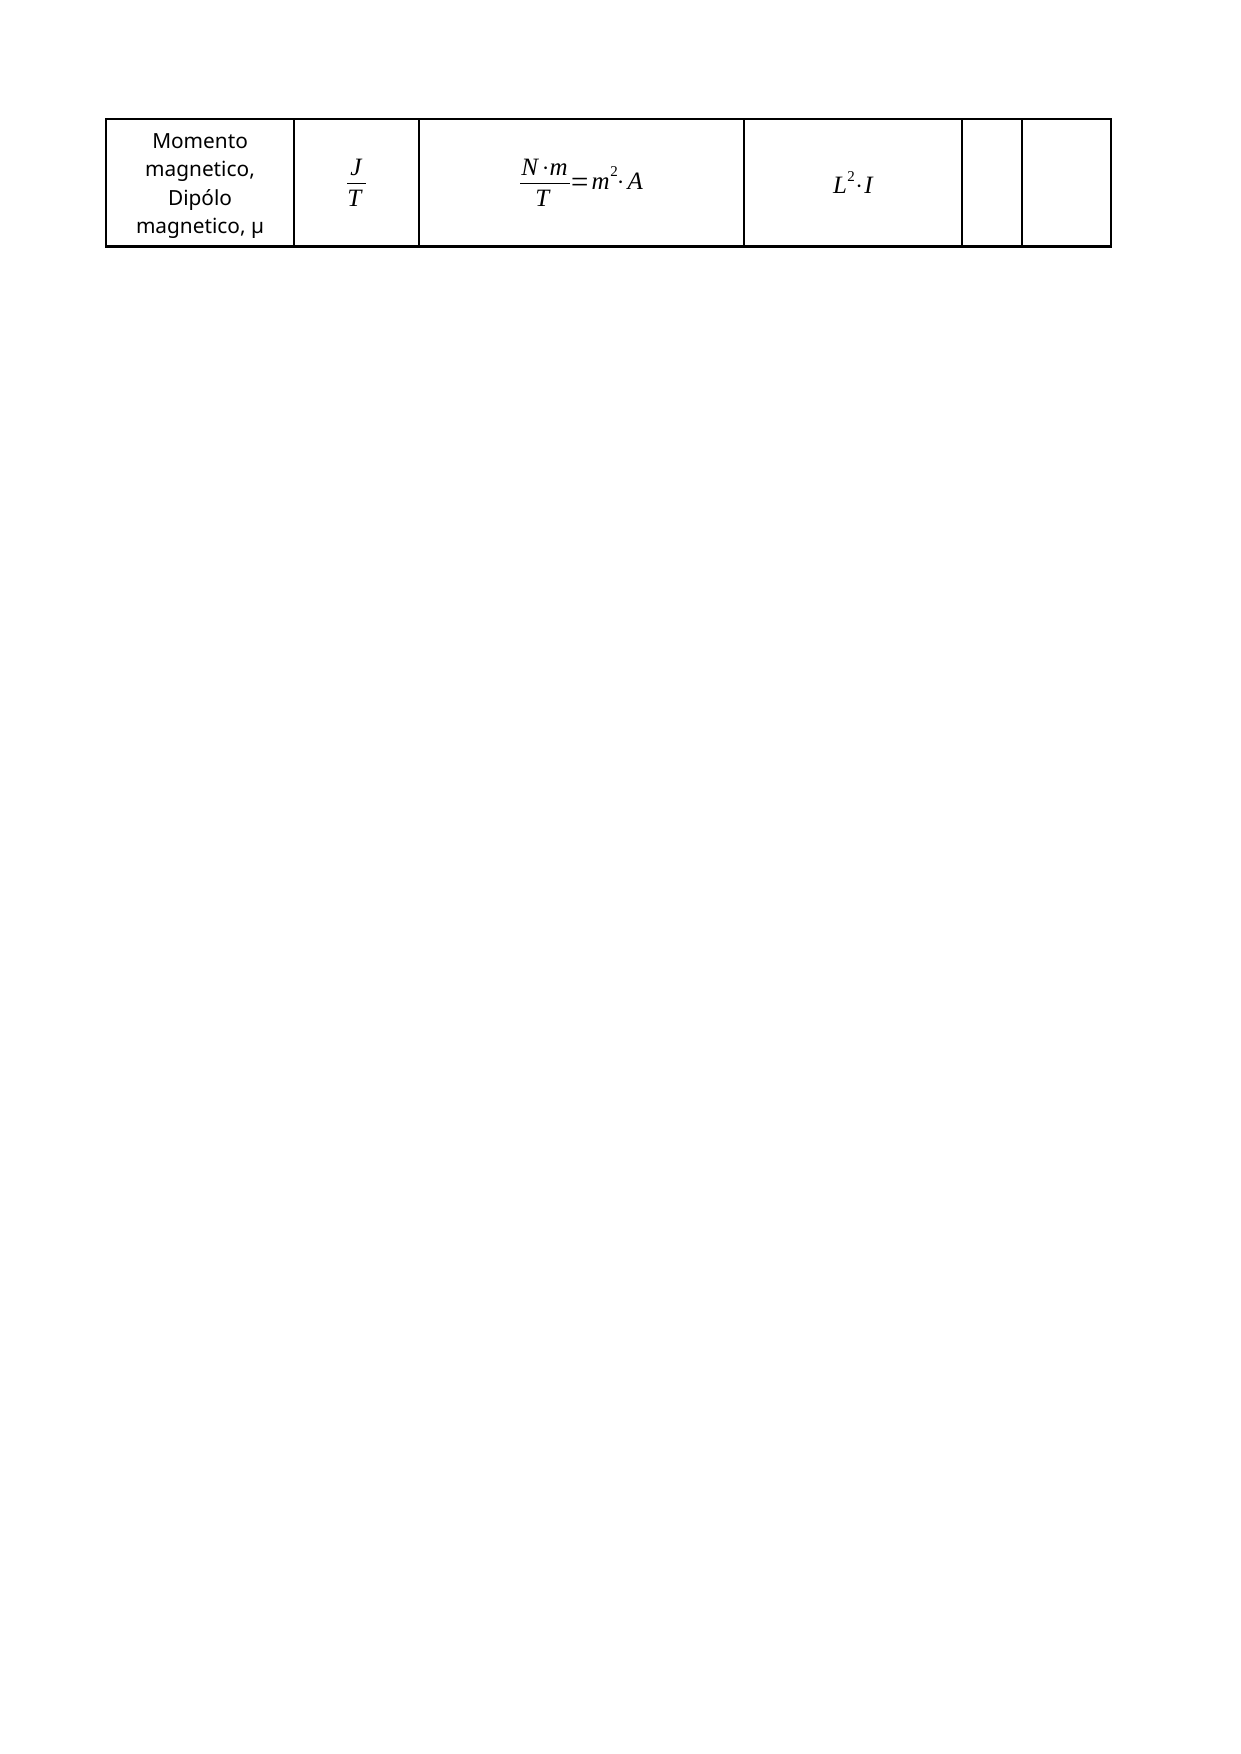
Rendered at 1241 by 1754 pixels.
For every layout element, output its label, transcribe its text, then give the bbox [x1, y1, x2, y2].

table_cell [963, 120, 1021, 245]
table_cell [420, 120, 743, 245]
table_cell [1023, 120, 1110, 245]
table_cell [295, 120, 418, 245]
table_cell Momento magnetico, Dipólo magnetico, µ [107, 120, 293, 245]
table_cell [745, 120, 961, 245]
